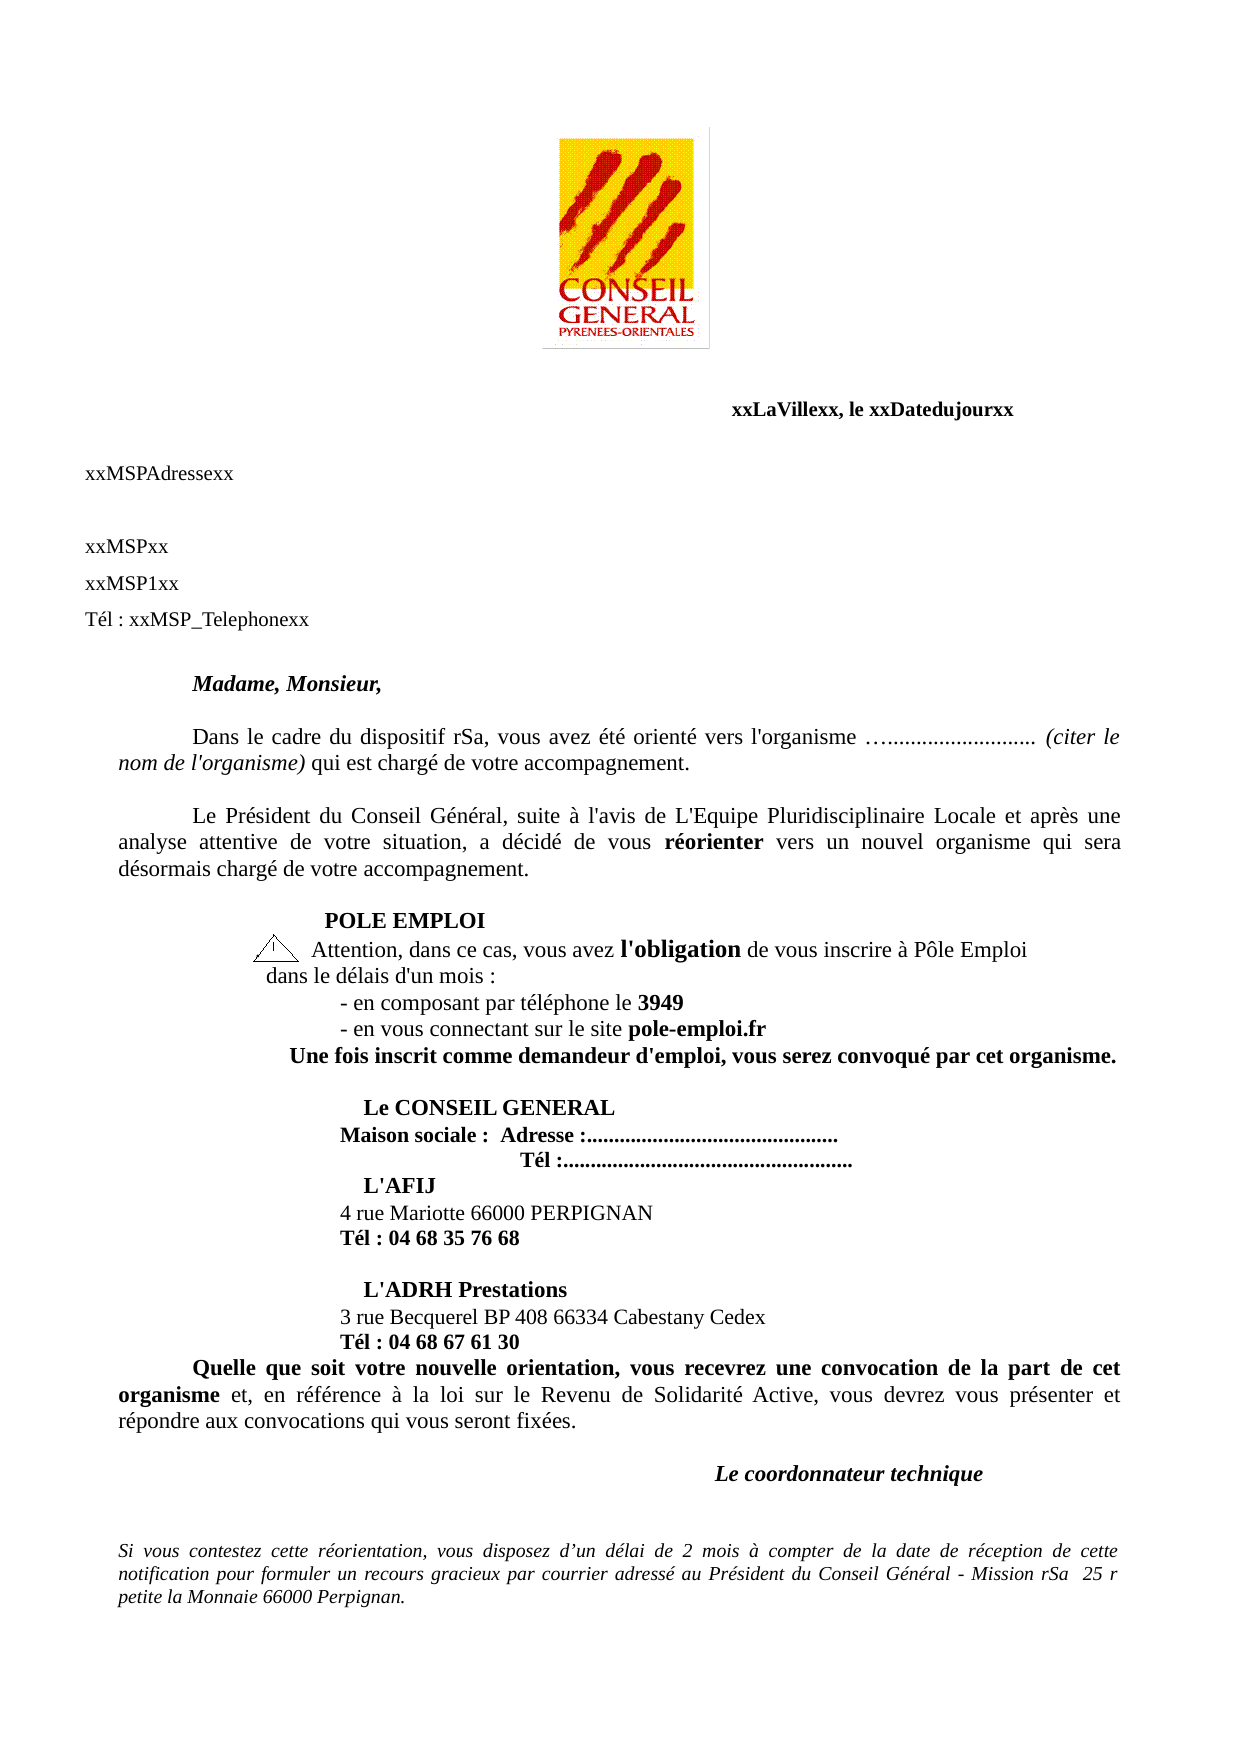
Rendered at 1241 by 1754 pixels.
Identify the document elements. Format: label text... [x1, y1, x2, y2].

text Madame, Monsieur, [118, 668, 1122, 697]
table_header xxMSPAdressexx xxMSPxx xxMSP1xx Tél : xxMSP_Telephonexx [74, 425, 679, 644]
picture [542, 127, 710, 349]
text  L'ADRH Prestations [118, 1277, 1122, 1303]
text 4 rue Mariotte 66000 PERPIGNAN [118, 1199, 1122, 1225]
table_header [679, 425, 1152, 644]
text Le Président du Conseil Général, suite à l'avis de L'Equipe Pluridisciplinaire Locale et après une analyse attentive de votre situation, a décidé de vous réorienter vers un nouvel organisme qui sera désormais chargé de votre accompagnement. [118, 802, 1122, 881]
text xxLaVillexx, le xxDatedujourxx [118, 118, 1122, 424]
text . Attention, dans ce cas, vous avez l'obligation de vous inscrire à Pôle Emploi dans le délais d'un mois : [118, 934, 1122, 989]
text  Le CONSEIL GENERAL [118, 1094, 1122, 1121]
text Une fois inscrit comme demandeur d'emploi, vous serez convoqué par cet organisme. [118, 1042, 1122, 1068]
text Tél : 04 68 67 61 30 [118, 1329, 1122, 1354]
text - en composant par téléphone le 3949 [118, 989, 1122, 1015]
text  POLE EMPLOI [118, 907, 1122, 934]
text Le coordonnateur technique [118, 1460, 1122, 1486]
text - en vous connectant sur le site pole-emploi.fr [118, 1015, 1122, 1042]
text Si vous contestez cette réorientation, vous disposez d’un délai de 2 mois à compter de la date de réception de cette notification pour formuler un recours gracieux par courrier adressé au Président du Conseil Général - Mission rSa 25 r petite la Monnaie 66000 Perpignan. [118, 1539, 1122, 1607]
text  L'AFIJ [118, 1172, 1122, 1199]
text 3 rue Becquerel BP 408 66334 Cabestany Cedex [118, 1303, 1122, 1329]
text Maison sociale : Adresse :.............................................. [118, 1121, 1122, 1147]
text Dans le cadre du dispositif rSa, vous avez été orienté vers l'organisme ….......................... (citer le nom de l'organisme) qui est chargé de votre accompagnement. [118, 723, 1122, 776]
text Quelle que soit votre nouvelle orientation, vous recevrez une convocation de la part de cet organisme et, en référence à la loi sur le Revenu de Solidarité Active, vous devrez vous présenter et répondre aux convocations qui vous seront fixées. [118, 1354, 1122, 1433]
text Tél : 04 68 35 76 68 [118, 1225, 1122, 1250]
text Tél :..................................................... [118, 1147, 1122, 1172]
